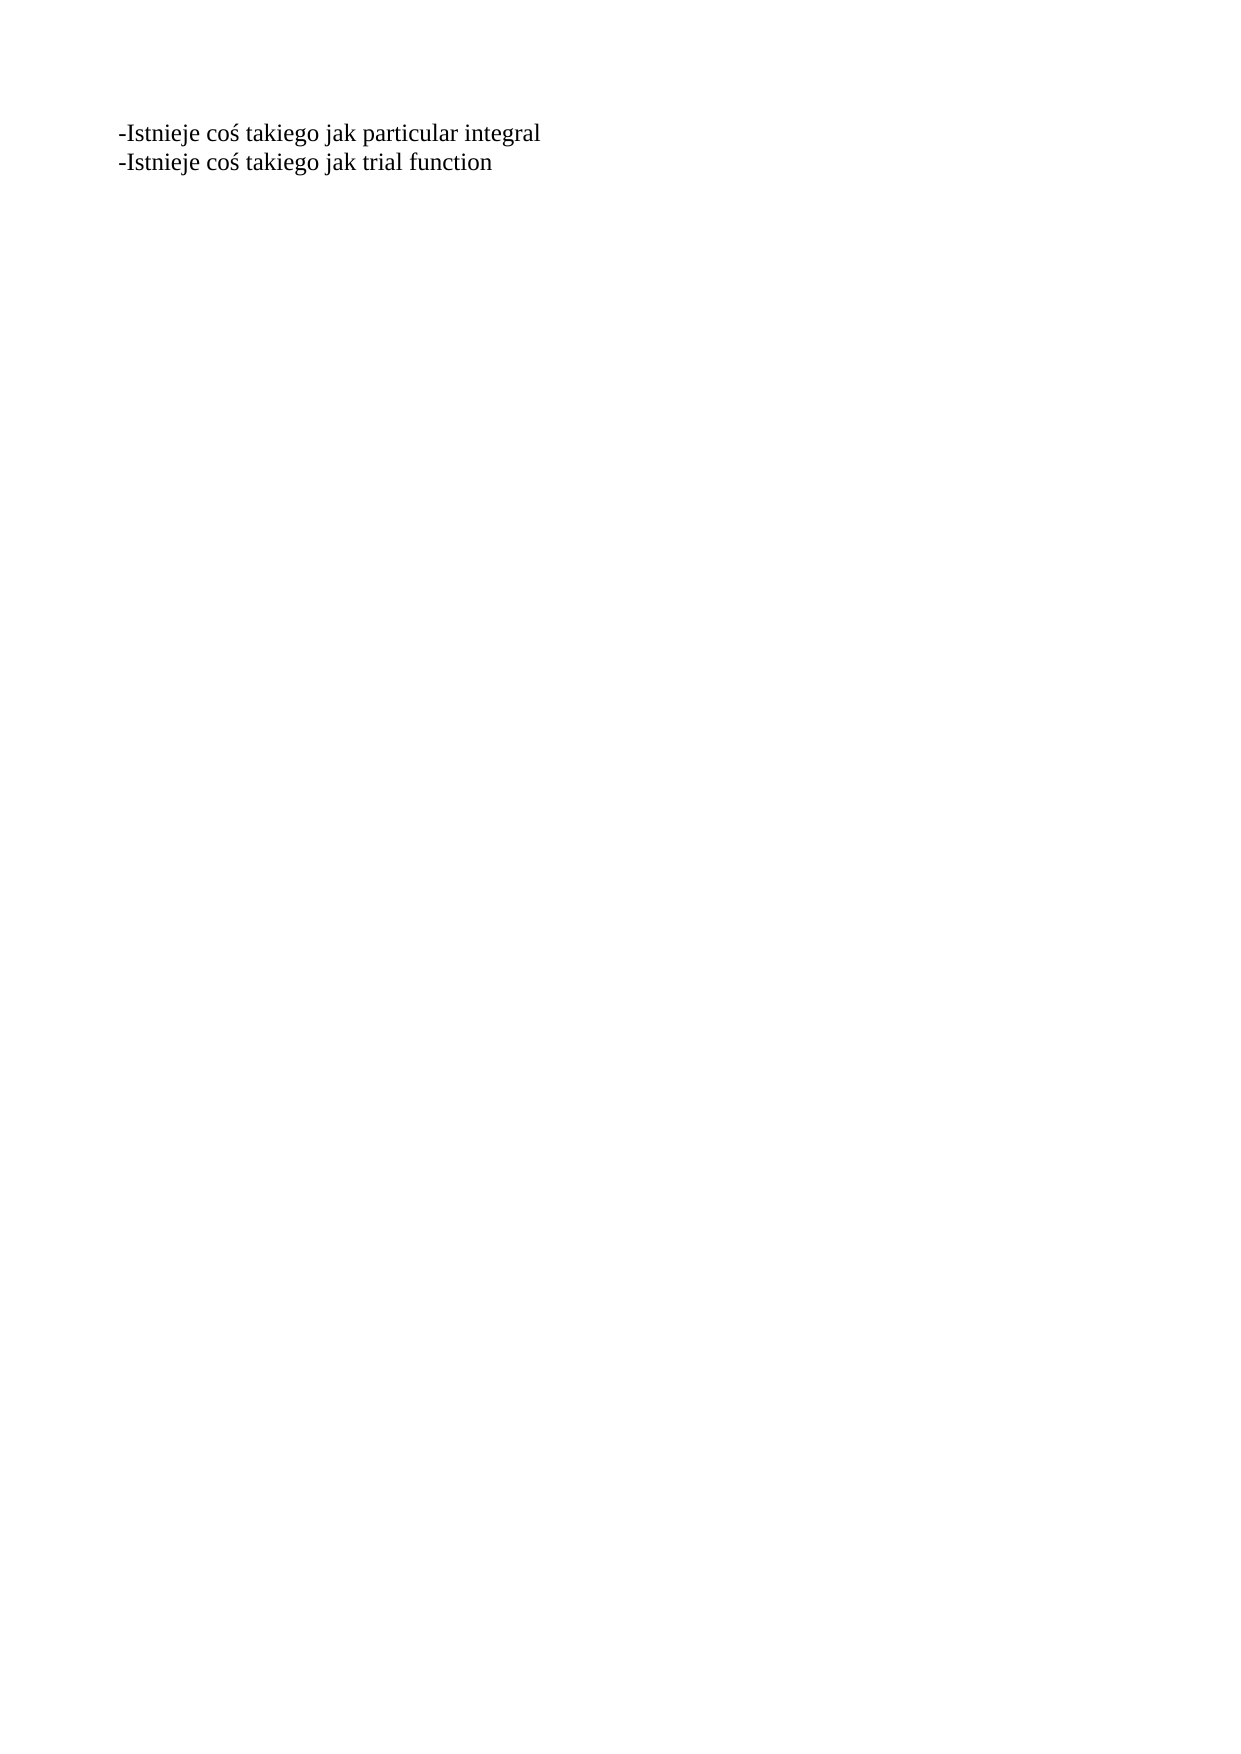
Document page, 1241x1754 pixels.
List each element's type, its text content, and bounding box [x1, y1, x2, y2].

text -Istnieje coś takiego jak trial function [118, 147, 1122, 176]
text -Istnieje coś takiego jak particular integral [118, 118, 1122, 147]
